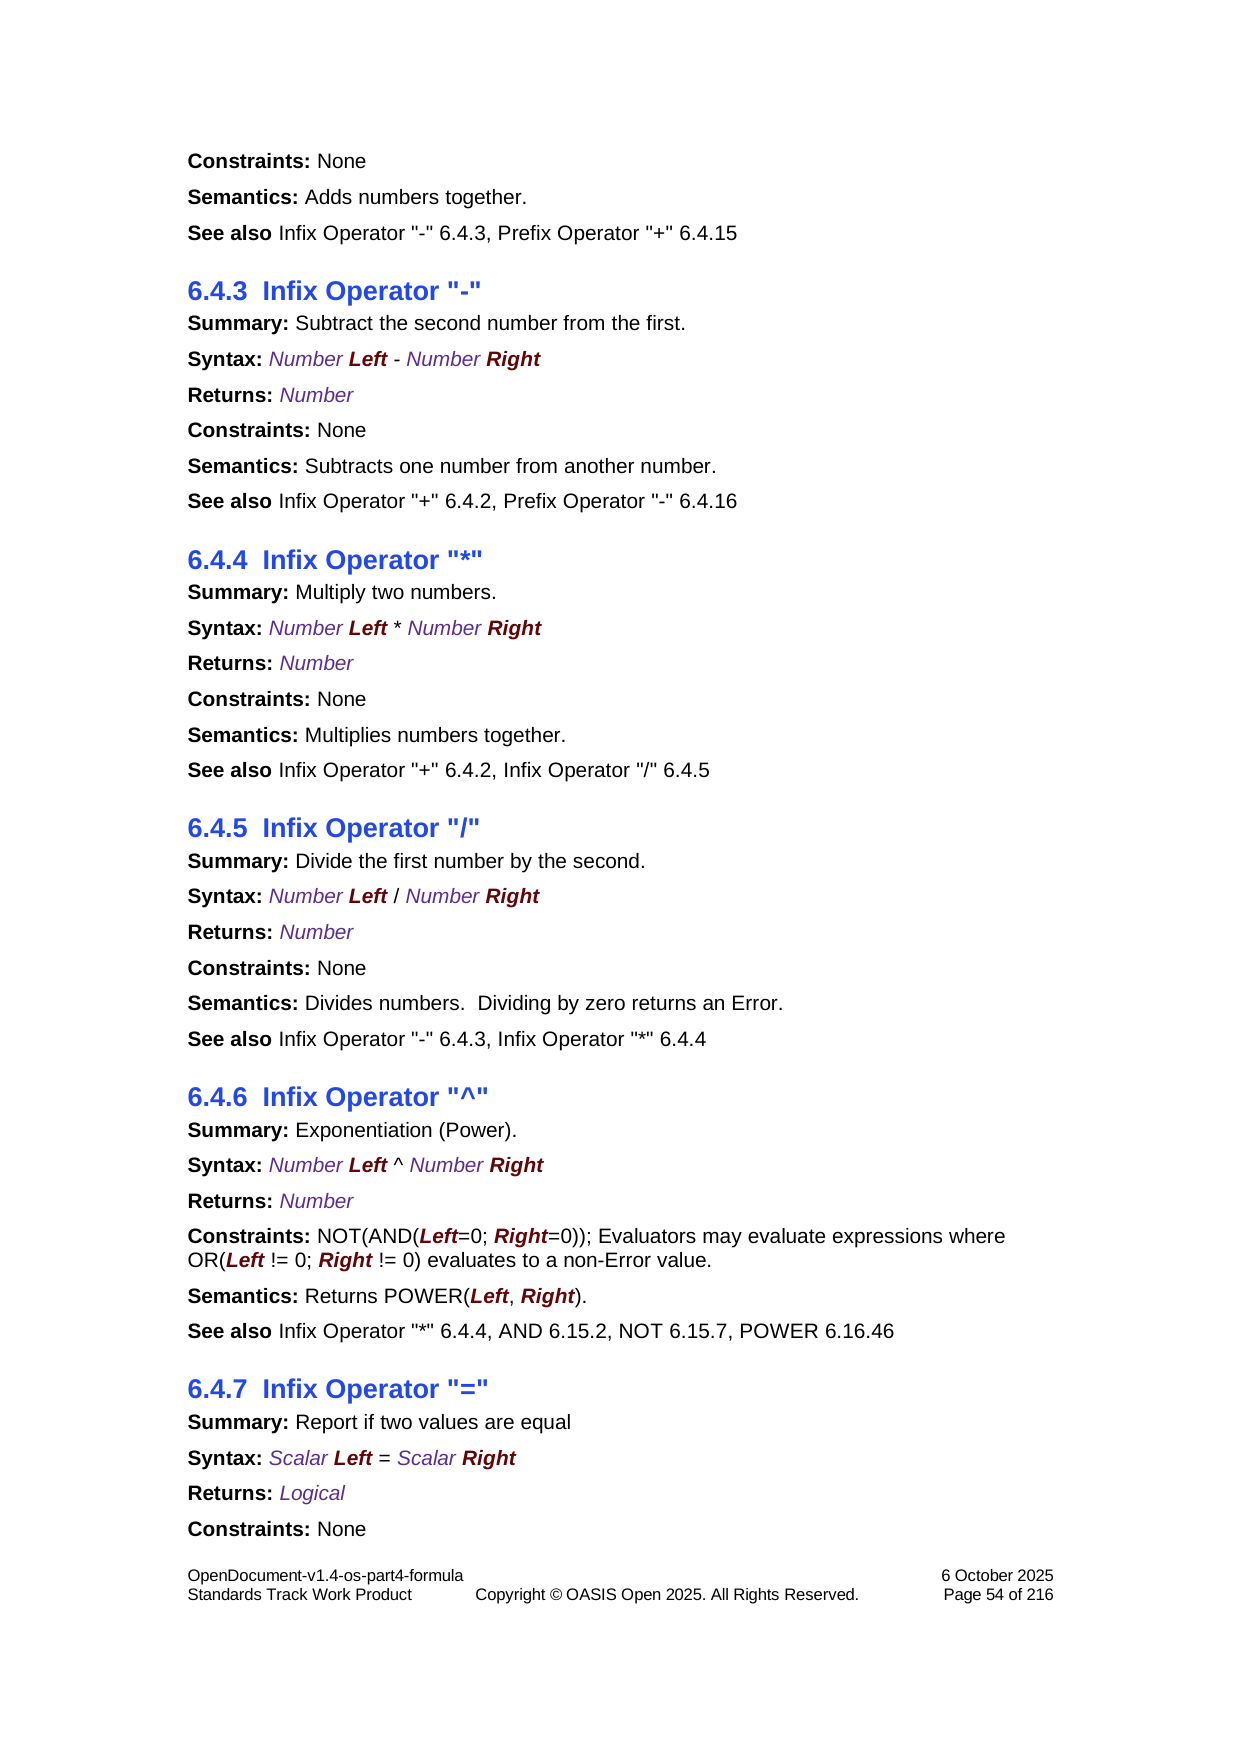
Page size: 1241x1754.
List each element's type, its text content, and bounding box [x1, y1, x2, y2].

text Summary: Divide the first number by the second. [187, 849, 1053, 873]
text See also Infix Operator "-" 6.4.3, Prefix Operator "+" 6.4.15 [187, 221, 1053, 245]
text See also Infix Operator "-" 6.4.3, Infix Operator "*" 6.4.4 [187, 1027, 1053, 1051]
text Constraints: NOT(AND(Left=0; Right=0)); Evaluators may evaluate expressions where OR(Left != 0; Right != 0) evaluates to a non-Error value. [187, 1225, 1053, 1272]
text Summary: Report if two values are equal [187, 1410, 1053, 1434]
text Constraints: None [187, 150, 1053, 173]
text See also Infix Operator "+" 6.4.2, Infix Operator "/" 6.4.5 [187, 759, 1053, 782]
text Summary: Subtract the second number from the first. [187, 312, 1053, 335]
text Semantics: Returns POWER(Left, Right). [187, 1284, 1053, 1308]
text Syntax: Number Left - Number Right [187, 347, 1053, 371]
text Summary: Multiply two numbers. [187, 581, 1053, 604]
text Semantics: Divides numbers. Dividing by zero returns an Error. [187, 992, 1053, 1015]
text Returns: Number [187, 652, 1053, 675]
text See also Infix Operator "+" 6.4.2, Prefix Operator "-" 6.4.16 [187, 490, 1053, 513]
text Semantics: Multiplies numbers together. [187, 723, 1053, 747]
subtitle Infix Operator "*" [187, 544, 1053, 574]
text See also Infix Operator "*" 6.4.4, AND 6.15.2, NOT 6.15.7, POWER 6.16.46 [187, 1320, 1053, 1343]
text Semantics: Adds numbers together. [187, 186, 1053, 209]
text Returns: Number [187, 921, 1053, 944]
subtitle Infix Operator "^" [187, 1082, 1053, 1112]
subtitle Infix Operator "/" [187, 813, 1053, 843]
text Returns: Number [187, 1189, 1053, 1213]
text Syntax: Number Left / Number Right [187, 885, 1053, 908]
text Constraints: None [187, 419, 1053, 442]
subtitle Infix Operator "-" [187, 276, 1053, 306]
text Constraints: None [187, 687, 1053, 711]
text Summary: Exponentiation (Power). [187, 1118, 1053, 1142]
text Semantics: Subtracts one number from another number. [187, 454, 1053, 478]
text Constraints: None [187, 1517, 1053, 1541]
text Syntax: Scalar Left = Scalar Right [187, 1446, 1053, 1469]
text Returns: Logical [187, 1482, 1053, 1505]
subtitle Infix Operator "=" [187, 1374, 1053, 1404]
text Syntax: Number Left * Number Right [187, 616, 1053, 640]
text Syntax: Number Left ^ Number Right [187, 1154, 1053, 1177]
text Constraints: None [187, 956, 1053, 980]
text Returns: Number [187, 383, 1053, 407]
